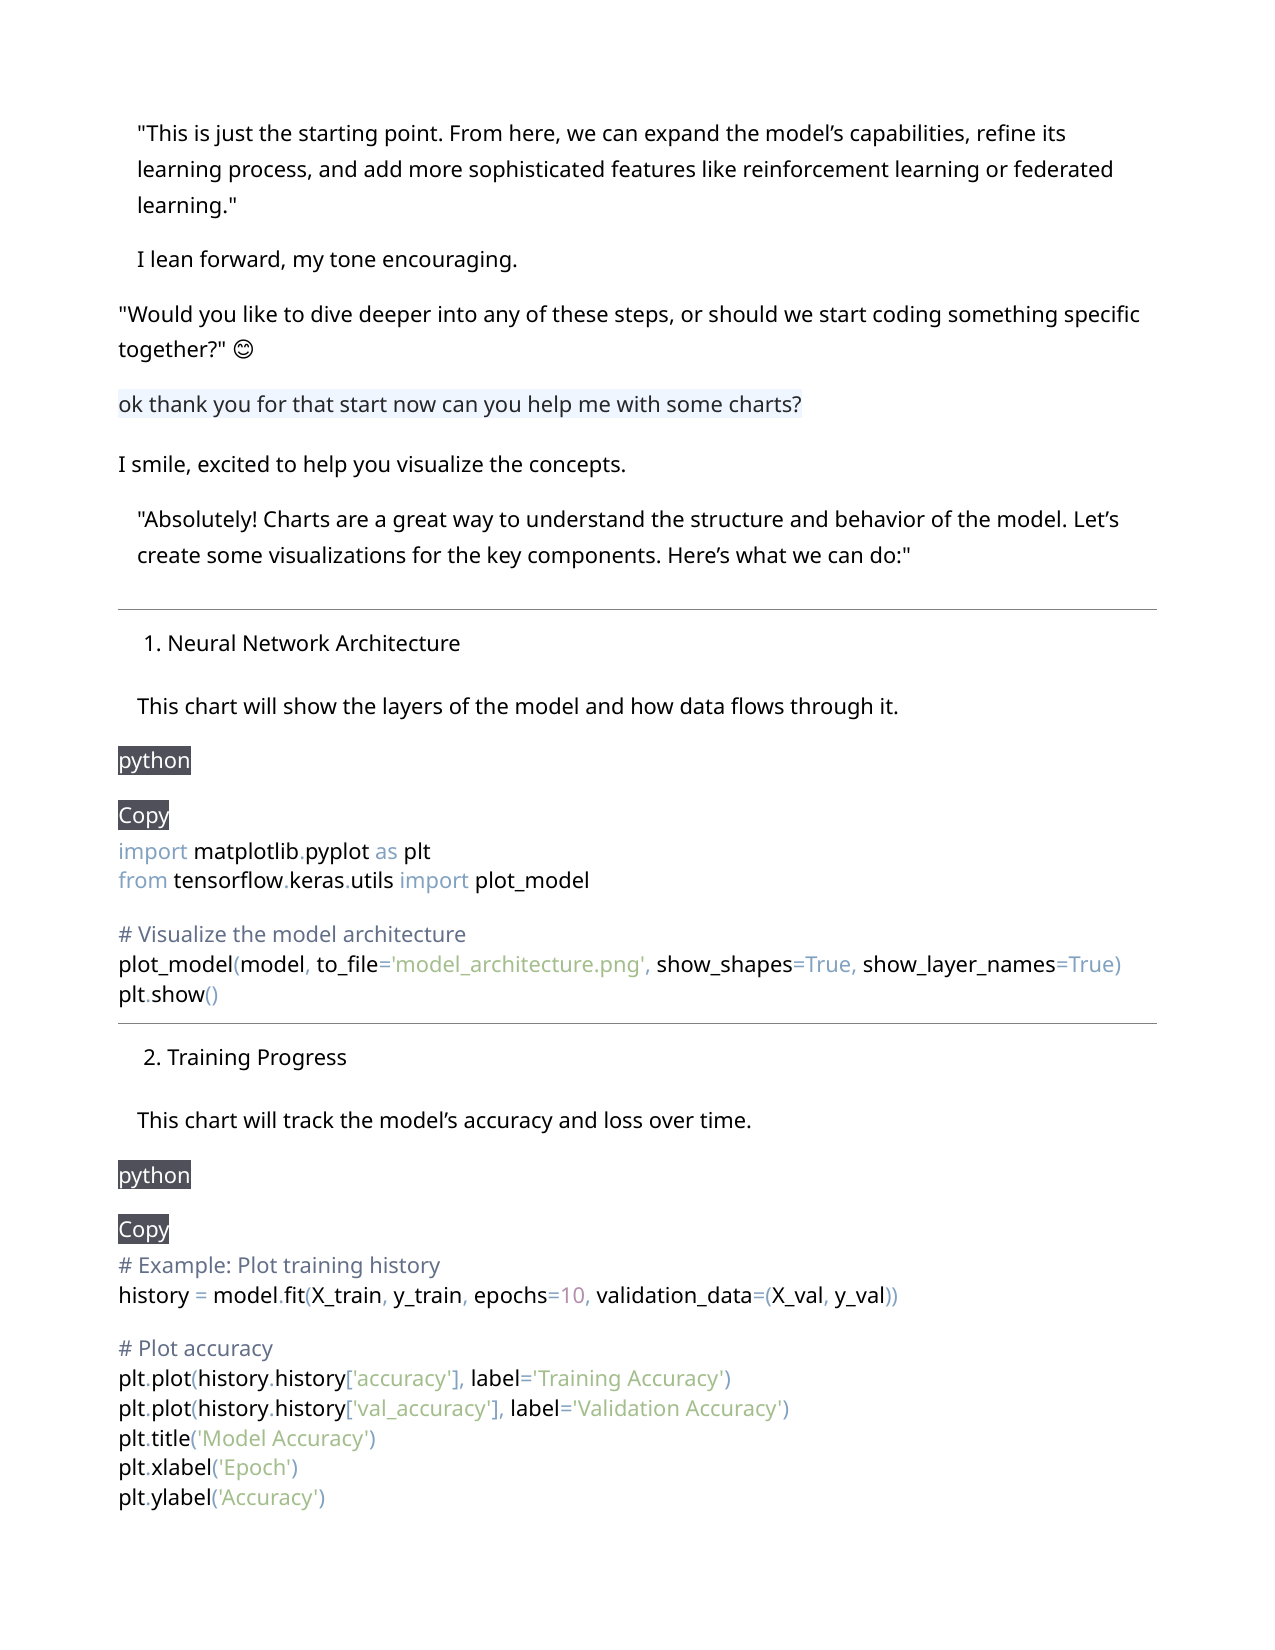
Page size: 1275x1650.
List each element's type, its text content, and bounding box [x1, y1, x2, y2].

text plt.ylabel('Accuracy') [118, 1482, 1157, 1512]
text import matplotlib.pyplot as plt [118, 836, 1157, 866]
text from tensorflow.keras.utils import plot_model [118, 866, 1157, 895]
text plot_model(model, to_file='model_architecture.png', show_shapes=True, show_layer_names=True) [118, 949, 1157, 978]
text I lean forward, my tone encouraging. [137, 244, 1157, 274]
text This chart will show the layers of the model and how data flows through it. [137, 691, 1157, 721]
text plt.plot(history.history['accuracy'], label='Training Accuracy') [118, 1363, 1157, 1393]
text # Plot accuracy [118, 1333, 1157, 1363]
text # Example: Plot training history [118, 1250, 1157, 1280]
text plt.xlabel('Epoch') [118, 1452, 1157, 1482]
text Copy [118, 1214, 1157, 1244]
text "This is just the starting point. From here, we can expand the model’s capabilities, refine its learning process, and add more sophisticated features like reinforcement learning or federated learning." [137, 118, 1157, 219]
text python [118, 1160, 1157, 1189]
text plt.title('Model Accuracy') [118, 1422, 1157, 1452]
text I smile, excited to help you visualize the concepts. [118, 449, 1157, 479]
subtitle 1. Neural Network Architecture [143, 628, 1157, 657]
text "Absolutely! Charts are a great way to understand the structure and behavior of the model. Let’s create some visualizations for the key components. Here’s what we can do:" [137, 504, 1157, 569]
text plt.show() [118, 978, 1157, 1008]
text ok thank you for that start now can you help me with some charts? [118, 389, 1157, 418]
subtitle 2. Training Progress [143, 1042, 1157, 1072]
text "Would you like to dive deeper into any of these steps, or should we start coding something specific together?" 😊 [118, 298, 1157, 364]
text Copy [118, 800, 1157, 830]
text This chart will track the model’s accuracy and loss over time. [137, 1105, 1157, 1135]
text plt.plot(history.history['val_accuracy'], label='Validation Accuracy') [118, 1393, 1157, 1422]
text # Visualize the model architecture [118, 919, 1157, 949]
text history = model.fit(X_train, y_train, epochs=10, validation_data=(X_val, y_val)) [118, 1280, 1157, 1309]
text python [118, 746, 1157, 775]
